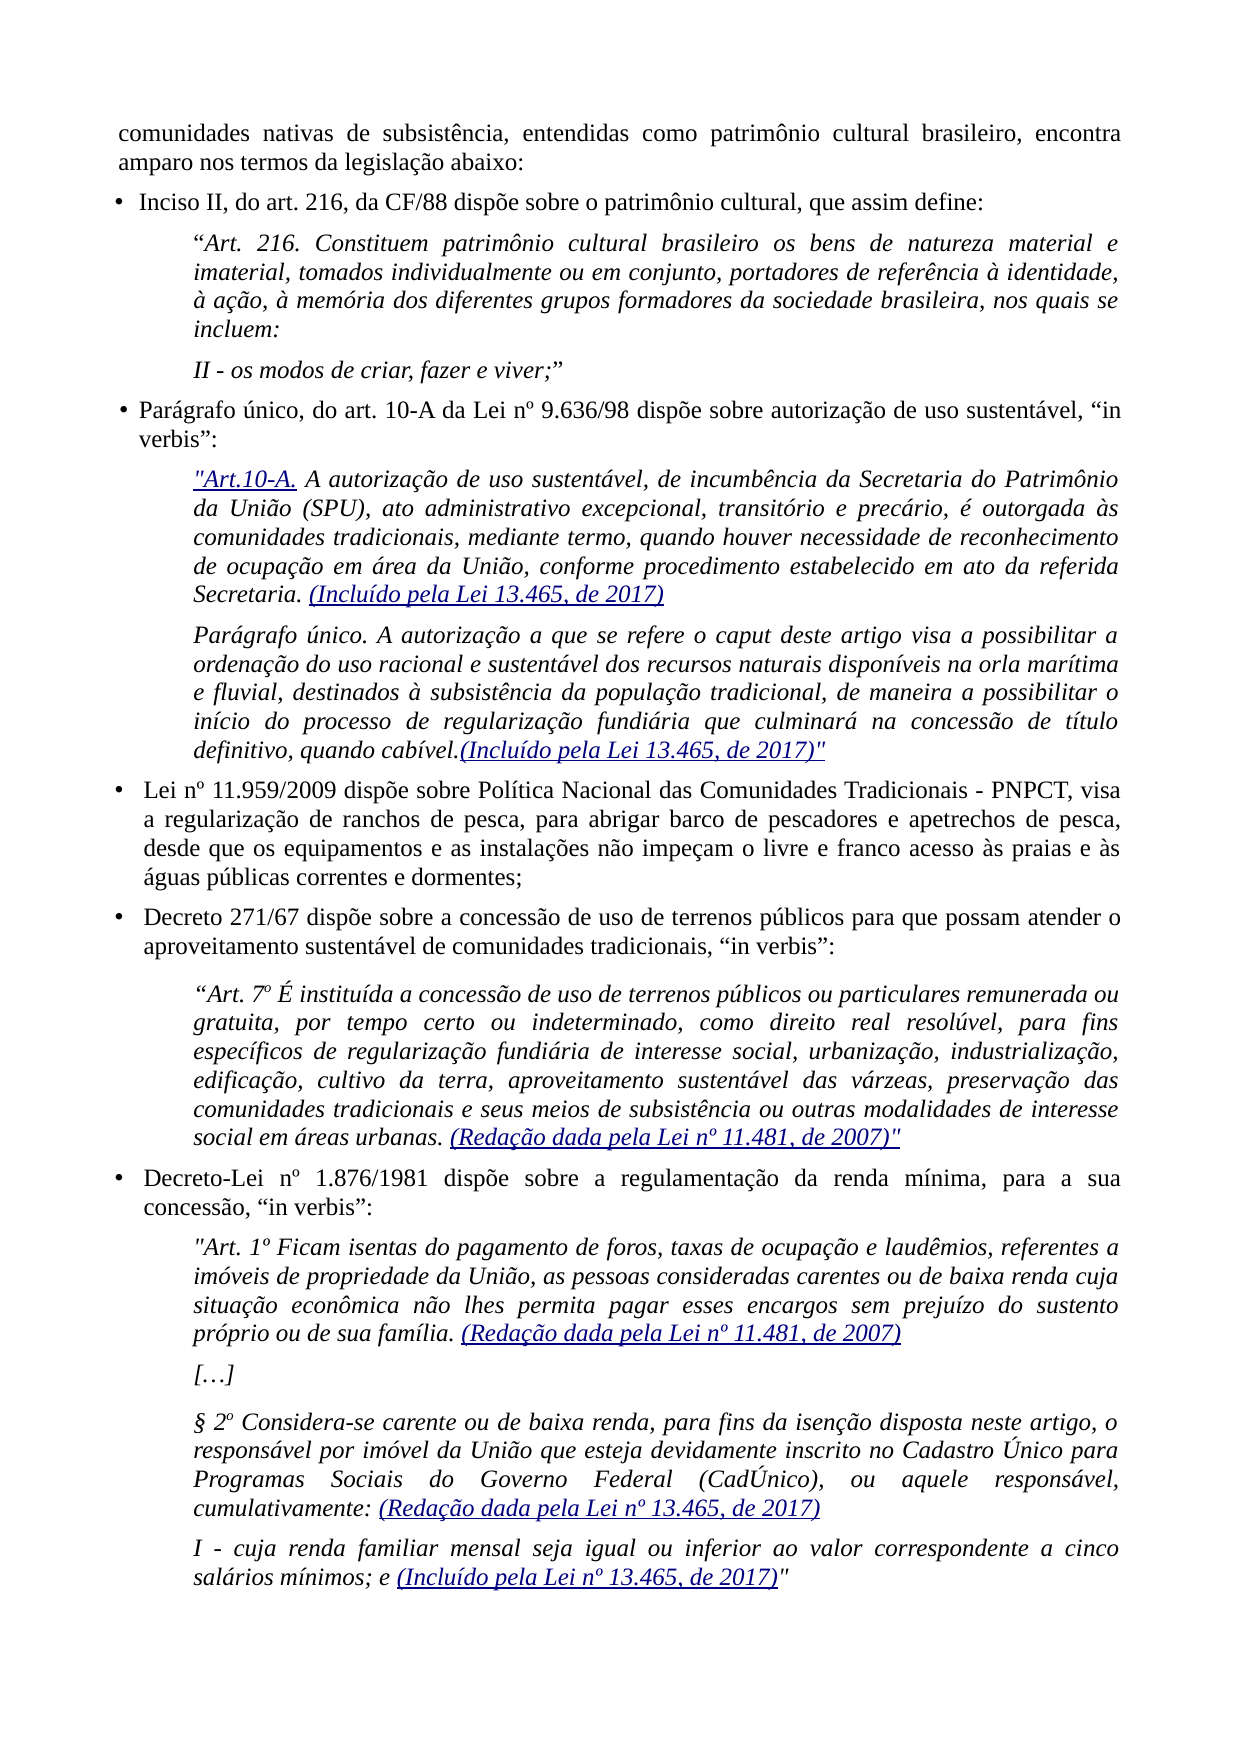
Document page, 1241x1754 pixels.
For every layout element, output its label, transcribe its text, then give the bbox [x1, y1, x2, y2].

list […] [156, 1359, 1122, 1388]
list "Art. 1º Ficam isentas do pagamento de foros, taxas de ocupação e laudêmios, referentes a imóveis de propriedade da União, as pessoas consideradas carentes ou de baixa renda cuja situação econômica não lhes permita pagar esses encargos sem prejuízo do sustento próprio ou de sua família. (Redação dada pela Lei nº 11.481, de 2007) [156, 1232, 1122, 1347]
list Decreto 271/67 dispõe sobre a concessão de uso de terrenos públicos para que possam atender o aproveitamento sustentável de comunidades tradicionais, “in verbis”: [114, 902, 1122, 960]
list § 2o Considera-se carente ou de baixa renda, para fins da isenção disposta neste artigo, o responsável por imóvel da União que esteja devidamente inscrito no Cadastro Único para Programas Sociais do Governo Federal (CadÚnico), ou aquele responsável, cumulativamente: (Redação dada pela Lei nº 13.465, de 2017) [156, 1399, 1122, 1522]
text comunidades nativas de subsistência, entendidas como patrimônio cultural brasileiro, encontra amparo nos termos da legislação abaixo: [118, 118, 1122, 176]
list “Art. 216. Constituem patrimônio cultural brasileiro os bens de natureza material e imaterial, tomados individualmente ou em conjunto, portadores de referência à identidade, à ação, à memória dos diferentes grupos formadores da sociedade brasileira, nos quais se incluem: [156, 228, 1122, 343]
list “Art. 7o É instituída a concessão de uso de terrenos públicos ou particulares remunerada ou gratuita, por tempo certo ou indeterminado, como direito real resolúvel, para fins específicos de regularização fundiária de interesse social, urbanização, industrialização, edificação, cultivo da terra, aproveitamento sustentável das várzeas, preservação das comunidades tradicionais e seus meios de subsistência ou outras modalidades de interesse social em áreas urbanas. (Redação dada pela Lei nº 11.481, de 2007)" [156, 972, 1122, 1151]
list II - os modos de criar, fazer e viver;” [156, 355, 1122, 383]
list "Art.10-A. A autorização de uso sustentável, de incumbência da Secretaria do Patrimônio da União (SPU), ato administrativo excepcional, transitório e precário, é outorgada às comunidades tradicionais, mediante termo, quando houver necessidade de reconhecimento de ocupação em área da União, conforme procedimento estabelecido em ato da referida Secretaria. (Incluído pela Lei 13.465, de 2017) [156, 464, 1122, 608]
list Parágrafo único. A autorização a que se refere o caput deste artigo visa a possibilitar a ordenação do uso racional e sustentável dos recursos naturais disponíveis na orla marítima e fluvial, destinados à subsistência da população tradicional, de maneira a possibilitar o início do processo de regularização fundiária que culminará na concessão de título definitivo, quando cabível.(Incluído pela Lei 13.465, de 2017)" [156, 620, 1122, 764]
list Lei nº 11.959/2009 dispõe sobre Política Nacional das Comunidades Tradicionais - PNPCT, visa a regularização de ranchos de pesca, para abrigar barco de pescadores e apetrechos de pesca, desde que os equipamentos e as instalações não impeçam o livre e franco acesso às praias e às águas públicas correntes e dormentes; [114, 776, 1122, 891]
list Decreto-Lei nº 1.876/1981 dispõe sobre a regulamentação da renda mínima, para a sua concessão, “in verbis”: [114, 1163, 1122, 1221]
list I - cuja renda familiar mensal seja igual ou inferior ao valor correspondente a cinco salários mínimos; e (Incluído pela Lei nº 13.465, de 2017)" [156, 1533, 1122, 1591]
list Parágrafo único, do art. 10-A da Lei nº 9.636/98 dispõe sobre autorização de uso sustentável, “in verbis”: [119, 395, 1122, 453]
list Inciso II, do art. 216, da CF/88 dispõe sobre o patrimônio cultural, que assim define: [114, 187, 1122, 216]
